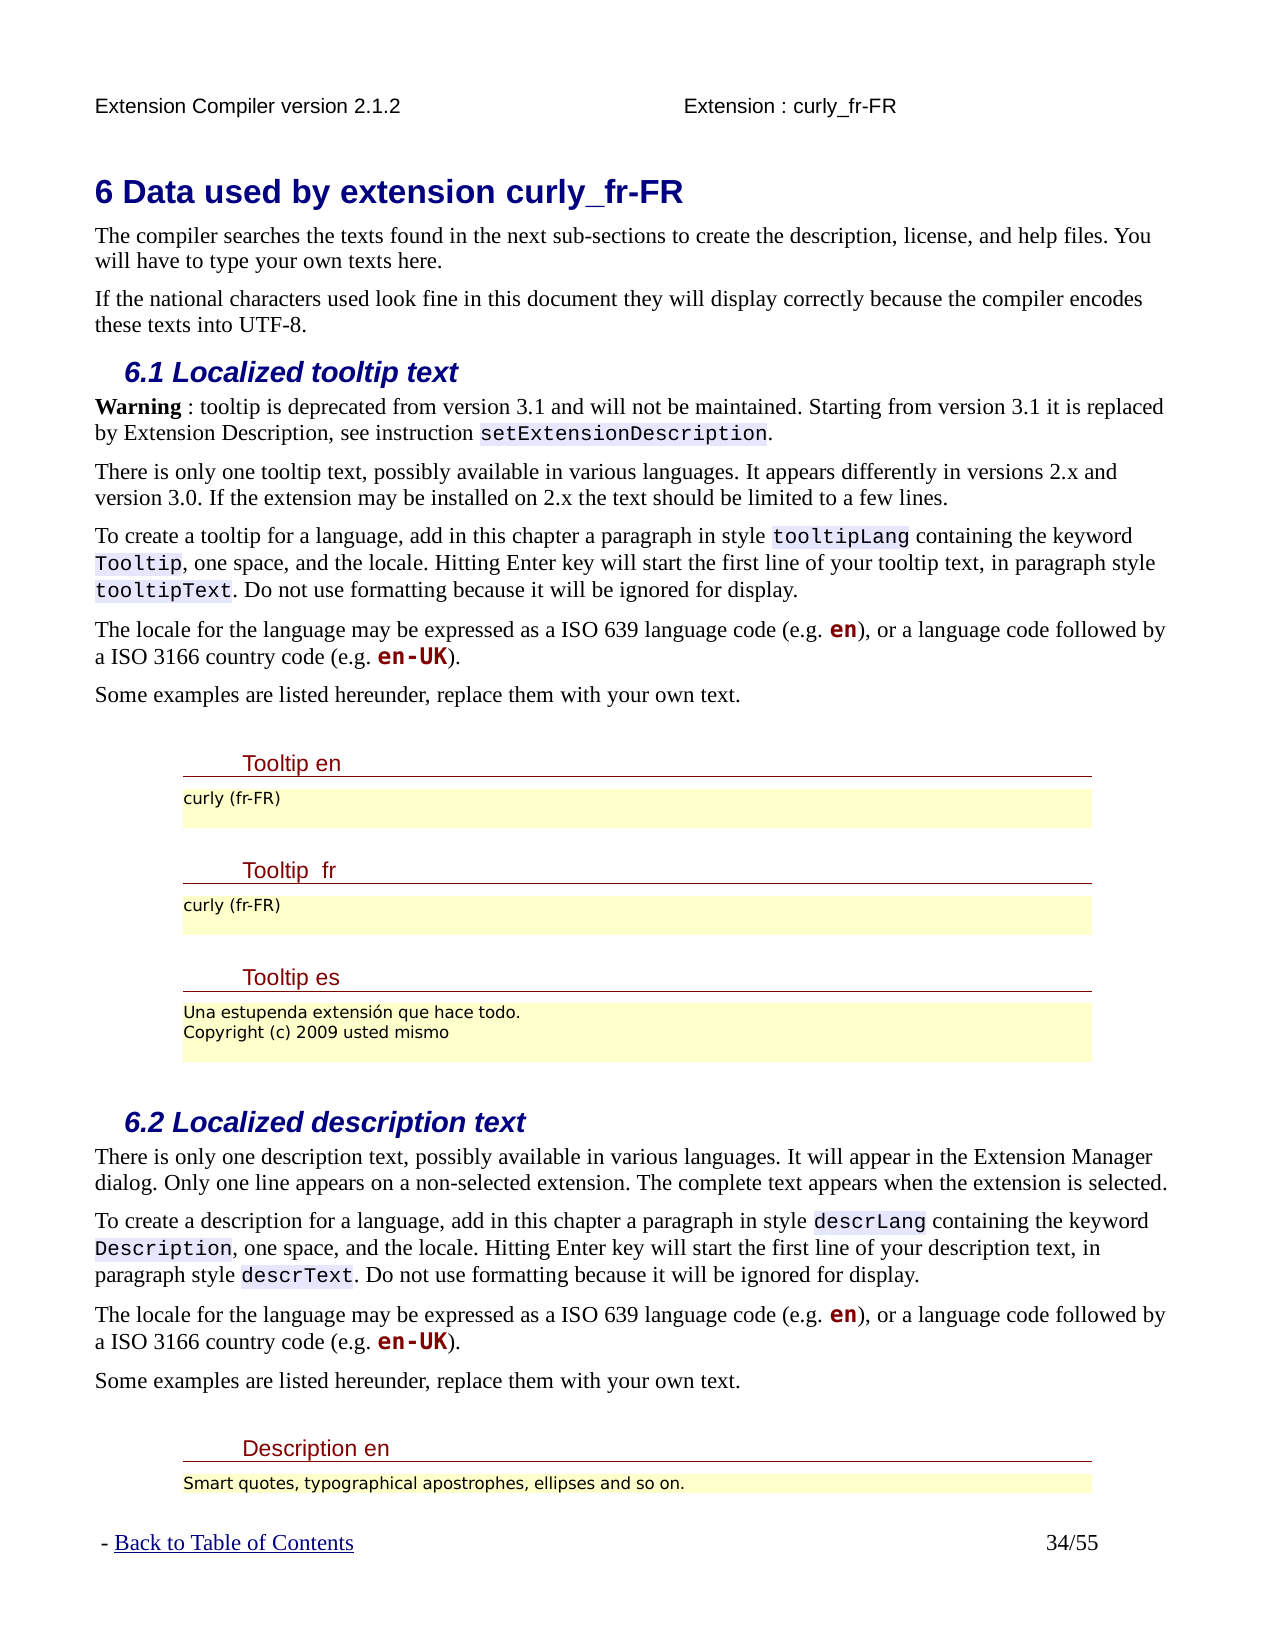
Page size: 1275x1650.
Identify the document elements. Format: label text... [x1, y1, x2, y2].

text To create a tooltip for a language, add in this chapter a paragraph in style tooltipLang containing the keyword Tooltip, one space, and the locale. Hitting Enter key will start the first line of your tooltip text, in paragraph style tooltipText. Do not use formatting because it will be ignored for display. [94, 522, 1181, 603]
text Tooltip fr [183, 857, 1092, 883]
text If the national characters used look fine in this document they will display correctly because the compiler encodes these texts into UTF-8. [94, 286, 1181, 337]
text The locale for the language may be expressed as a ISO 639 language code (e.g. en), or a language code followed by a ISO 3166 country code (e.g. en-UK). [94, 616, 1181, 670]
text Smart quotes, typographical apostrophes, ellipses and so on. [183, 1474, 1092, 1493]
text Some examples are listed hereunder, replace them with your own text. [94, 682, 1181, 708]
text curly (fr-FR) [183, 789, 1092, 808]
text There is only one description text, possibly available in various languages. It will appear in the Extension Manager dialog. Only one line appears on a non-selected extension. The complete text appears when the extension is selected. [94, 1144, 1181, 1195]
text Tooltip es [183, 964, 1092, 991]
text Some examples are listed hereunder, replace them with your own text. [94, 1368, 1181, 1393]
text The locale for the language may be expressed as a ISO 639 language code (e.g. en), or a language code followed by a ISO 3166 country code (e.g. en-UK). [94, 1301, 1181, 1355]
text Tooltip en [183, 750, 1092, 776]
subtitle Data used by extension curly_fr-FR [94, 172, 1181, 210]
text The compiler searches the texts found in the next sub-sections to create the description, license, and help files. You will have to type your own texts here. [94, 222, 1181, 273]
text Description en [183, 1435, 1092, 1461]
text curly (fr-FR) [183, 896, 1092, 916]
subtitle Localized tooltip text [124, 356, 1181, 388]
text To create a description for a language, add in this chapter a paragraph in style descrLang containing the keyword Description, one space, and the locale. Hitting Enter key will start the first line of your description text, in paragraph style descrText. Do not use formatting because it will be ignored for display. [94, 1208, 1181, 1289]
subtitle Localized description text [124, 1106, 1181, 1138]
text Una estupenda extensión que hace todo. [183, 1003, 1092, 1023]
text There is only one tooltip text, possibly available in various languages. It appears differently in versions 2.x and version 3.0. If the extension may be installed on 2.x the text should be limited to a few lines. [94, 459, 1181, 510]
text Copyright (c) 2009 usted mismo [183, 1023, 1092, 1042]
text Warning : tooltip is deprecated from version 3.1 and will not be maintained. Starting from version 3.1 it is replaced by Extension Description, see instruction setExtensionDescription. [94, 394, 1181, 446]
